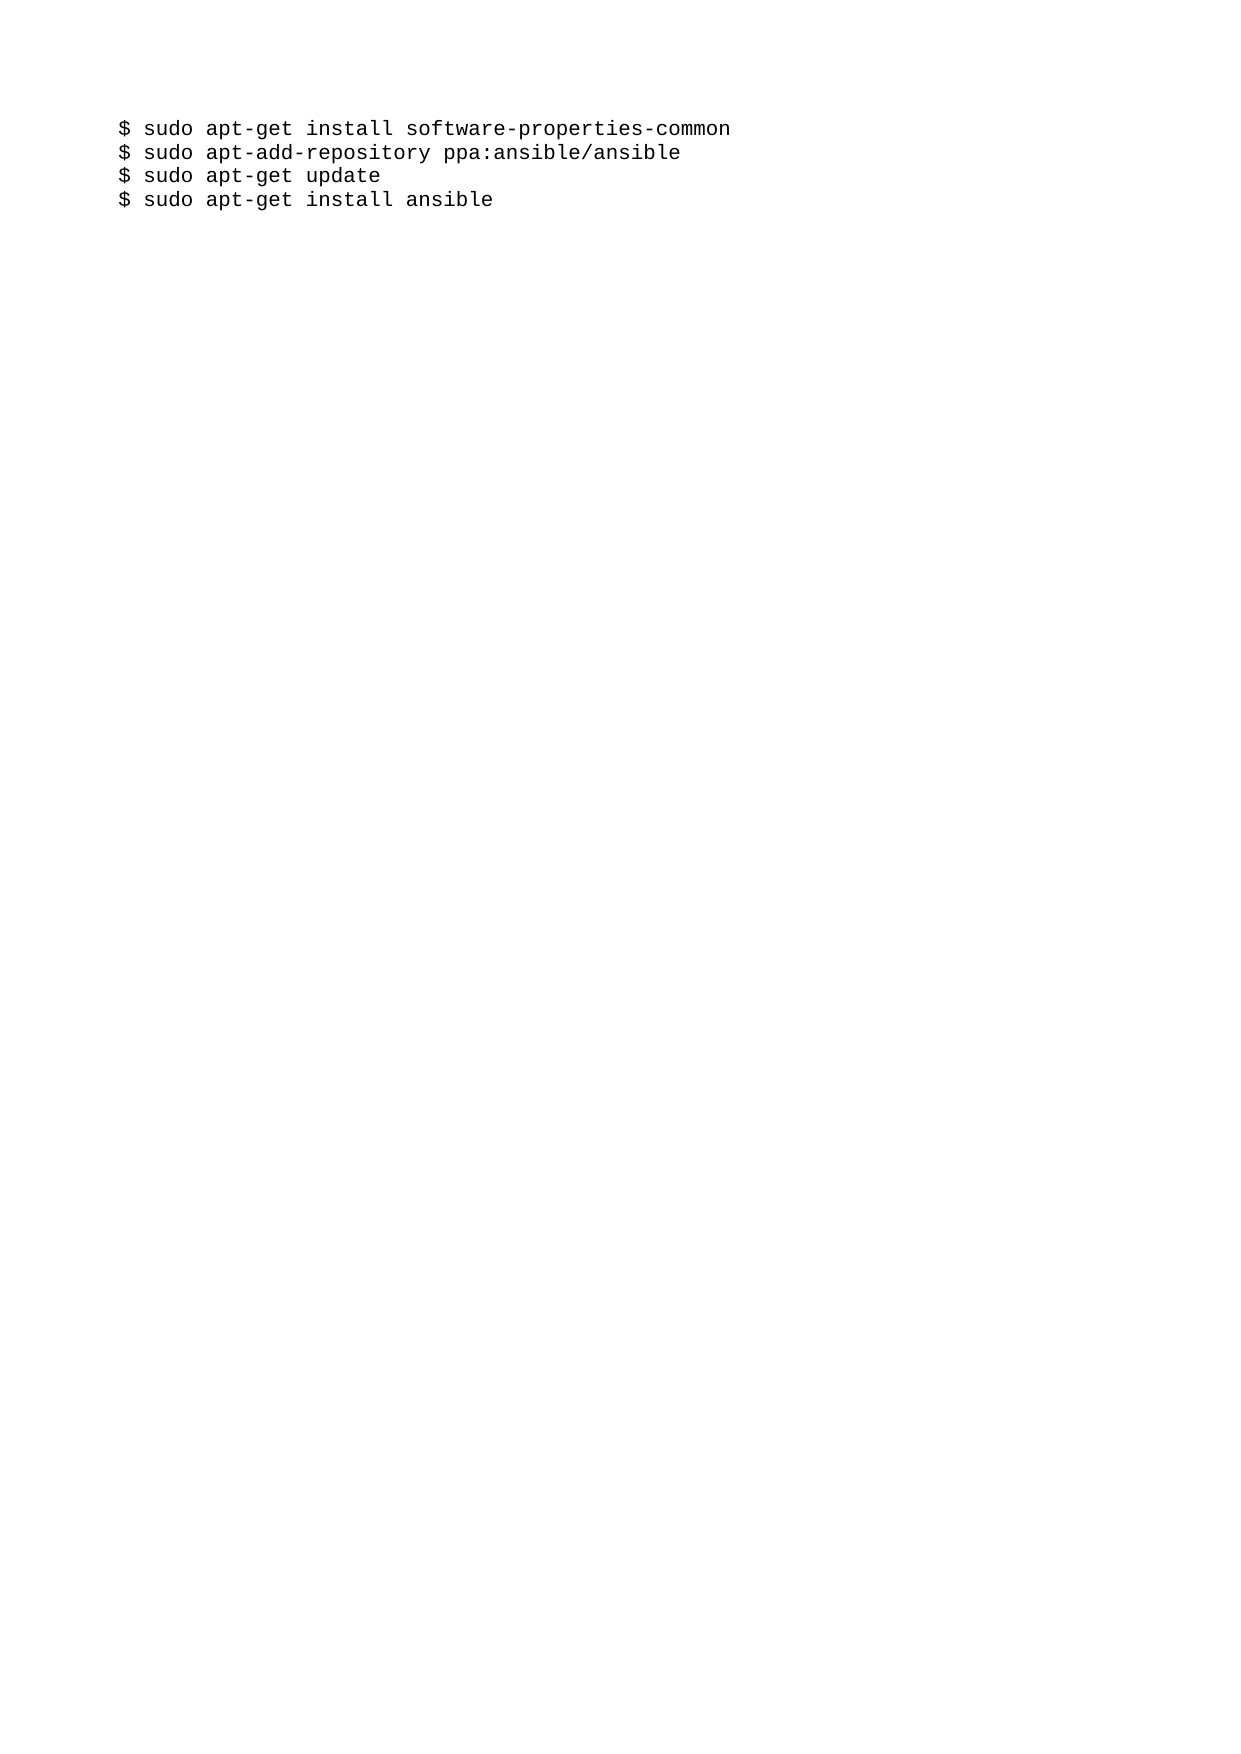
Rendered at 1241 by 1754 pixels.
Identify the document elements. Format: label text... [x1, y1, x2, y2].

text $ sudo apt-add-repository ppa:ansible/ansible [118, 142, 1122, 165]
text $ sudo apt-get update [118, 165, 1122, 189]
text $ sudo apt-get install ansible [118, 189, 1122, 213]
text $ sudo apt-get install software-properties-common [118, 118, 1122, 142]
